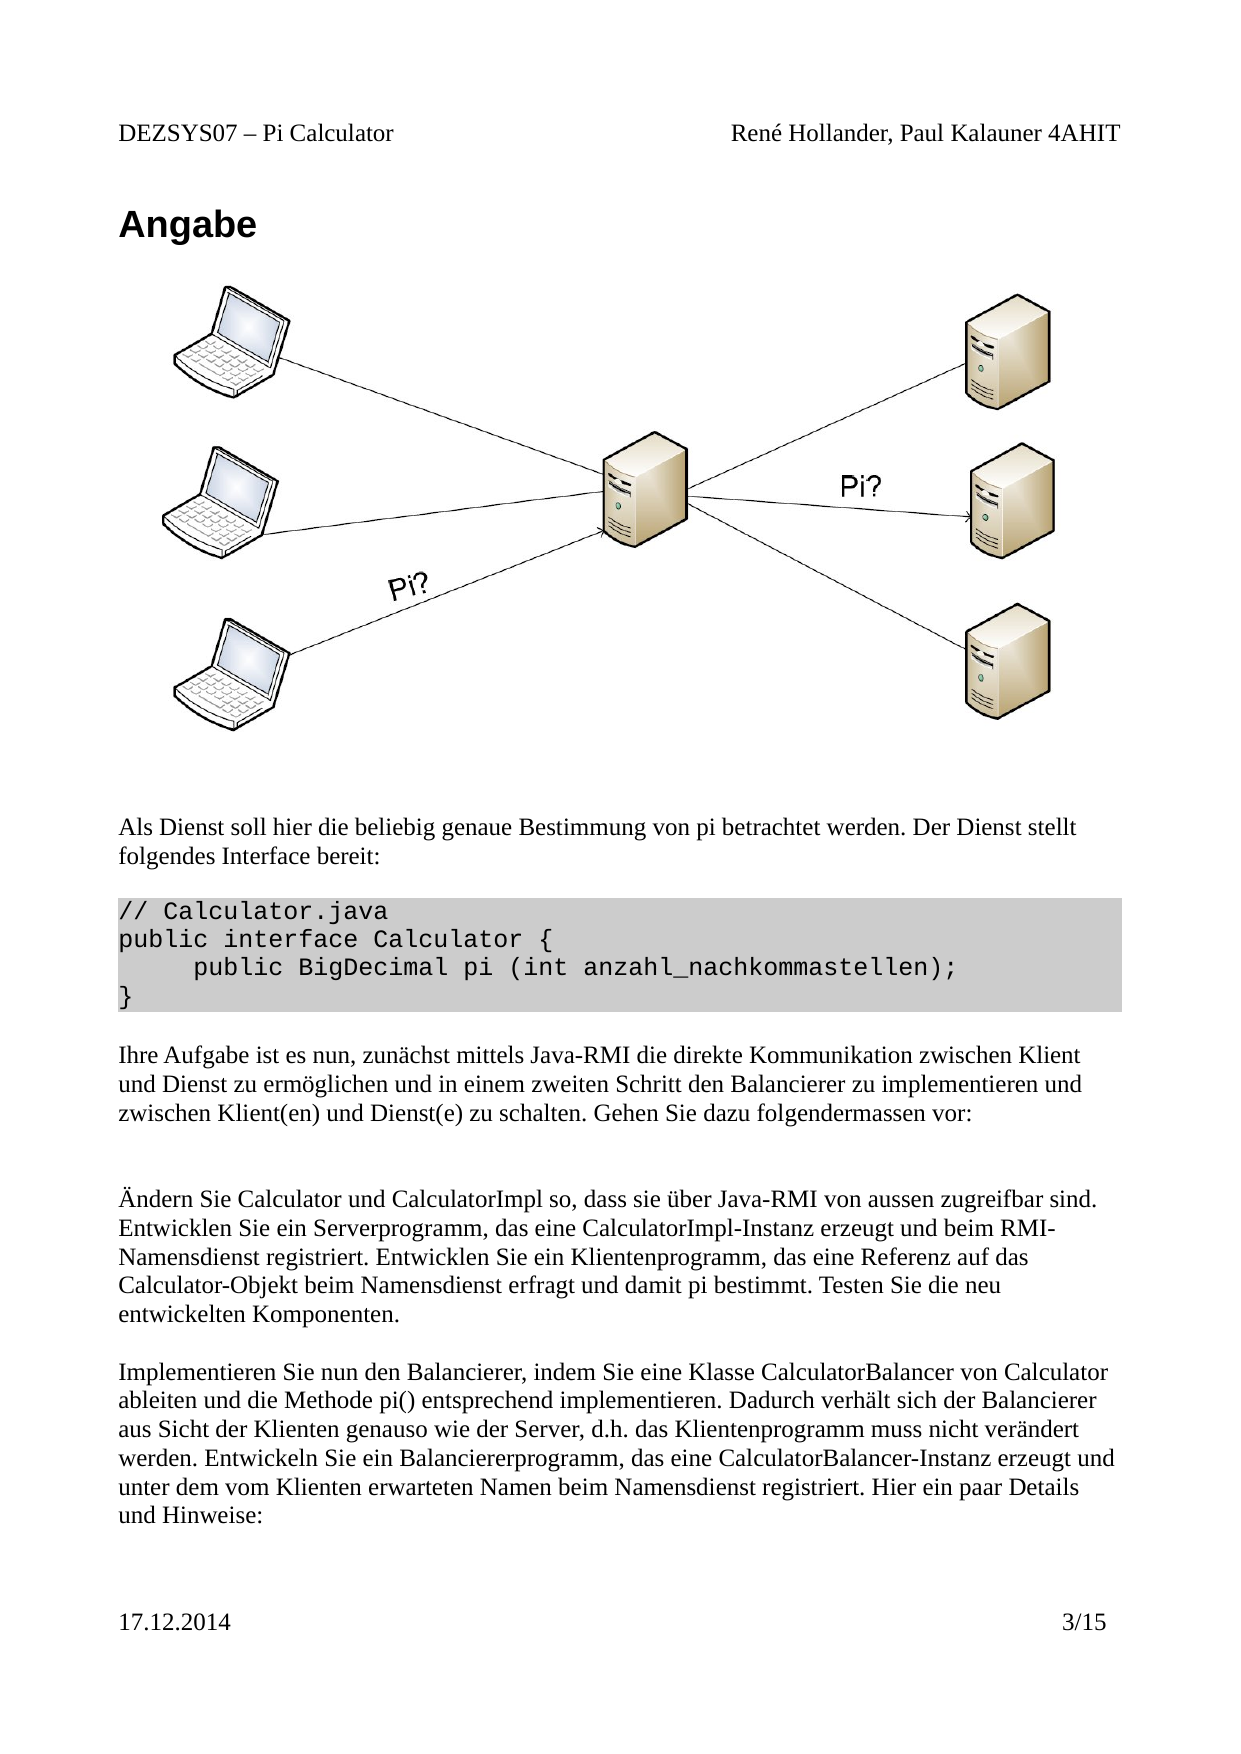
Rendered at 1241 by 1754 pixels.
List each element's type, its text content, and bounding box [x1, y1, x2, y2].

text public interface Calculator { [118, 927, 1122, 955]
picture [137, 257, 1104, 758]
text } [118, 983, 1122, 1012]
text Implementieren Sie nun den Balancierer, indem Sie eine Klasse CalculatorBalancer von Calculator ableiten und die Methode pi() entsprechend implementieren. Dadurch verhält sich der Balancierer aus Sicht der Klienten genauso wie der Server, d.h. das Klientenprogramm muss nicht verändert werden. Entwickeln Sie ein Balanciererprogramm, das eine CalculatorBalancer-Instanz erzeugt und unter dem vom Klienten erwarteten Namen beim Namensdienst registriert. Hier ein paar Details und Hinweise: [118, 1357, 1122, 1529]
text public BigDecimal pi (int anzahl_nachkommastellen); [118, 955, 1122, 983]
subtitle Angabe [118, 201, 1122, 245]
text Als Dienst soll hier die beliebig genaue Bestimmung von pi betrachtet werden. Der Dienst stellt folgendes Interface bereit: [118, 812, 1122, 869]
text Ihre Aufgabe ist es nun, zunächst mittels Java-RMI die direkte Kommunikation zwischen Klient und Dienst zu ermöglichen und in einem zweiten Schritt den Balancierer zu implementieren und zwischen Klient(en) und Dienst(e) zu schalten. Gehen Sie dazu folgendermassen vor: [118, 1040, 1122, 1127]
text Ändern Sie Calculator und CalculatorImpl so, dass sie über Java-RMI von aussen zugreifbar sind. Entwicklen Sie ein Serverprogramm, das eine CalculatorImpl-Instanz erzeugt und beim RMI-Namensdienst registriert. Entwicklen Sie ein Klientenprogramm, das eine Referenz auf das Calculator-Objekt beim Namensdienst erfragt und damit pi bestimmt. Testen Sie die neu entwickelten Komponenten. [118, 1184, 1122, 1328]
text // Calculator.java [118, 898, 1122, 927]
